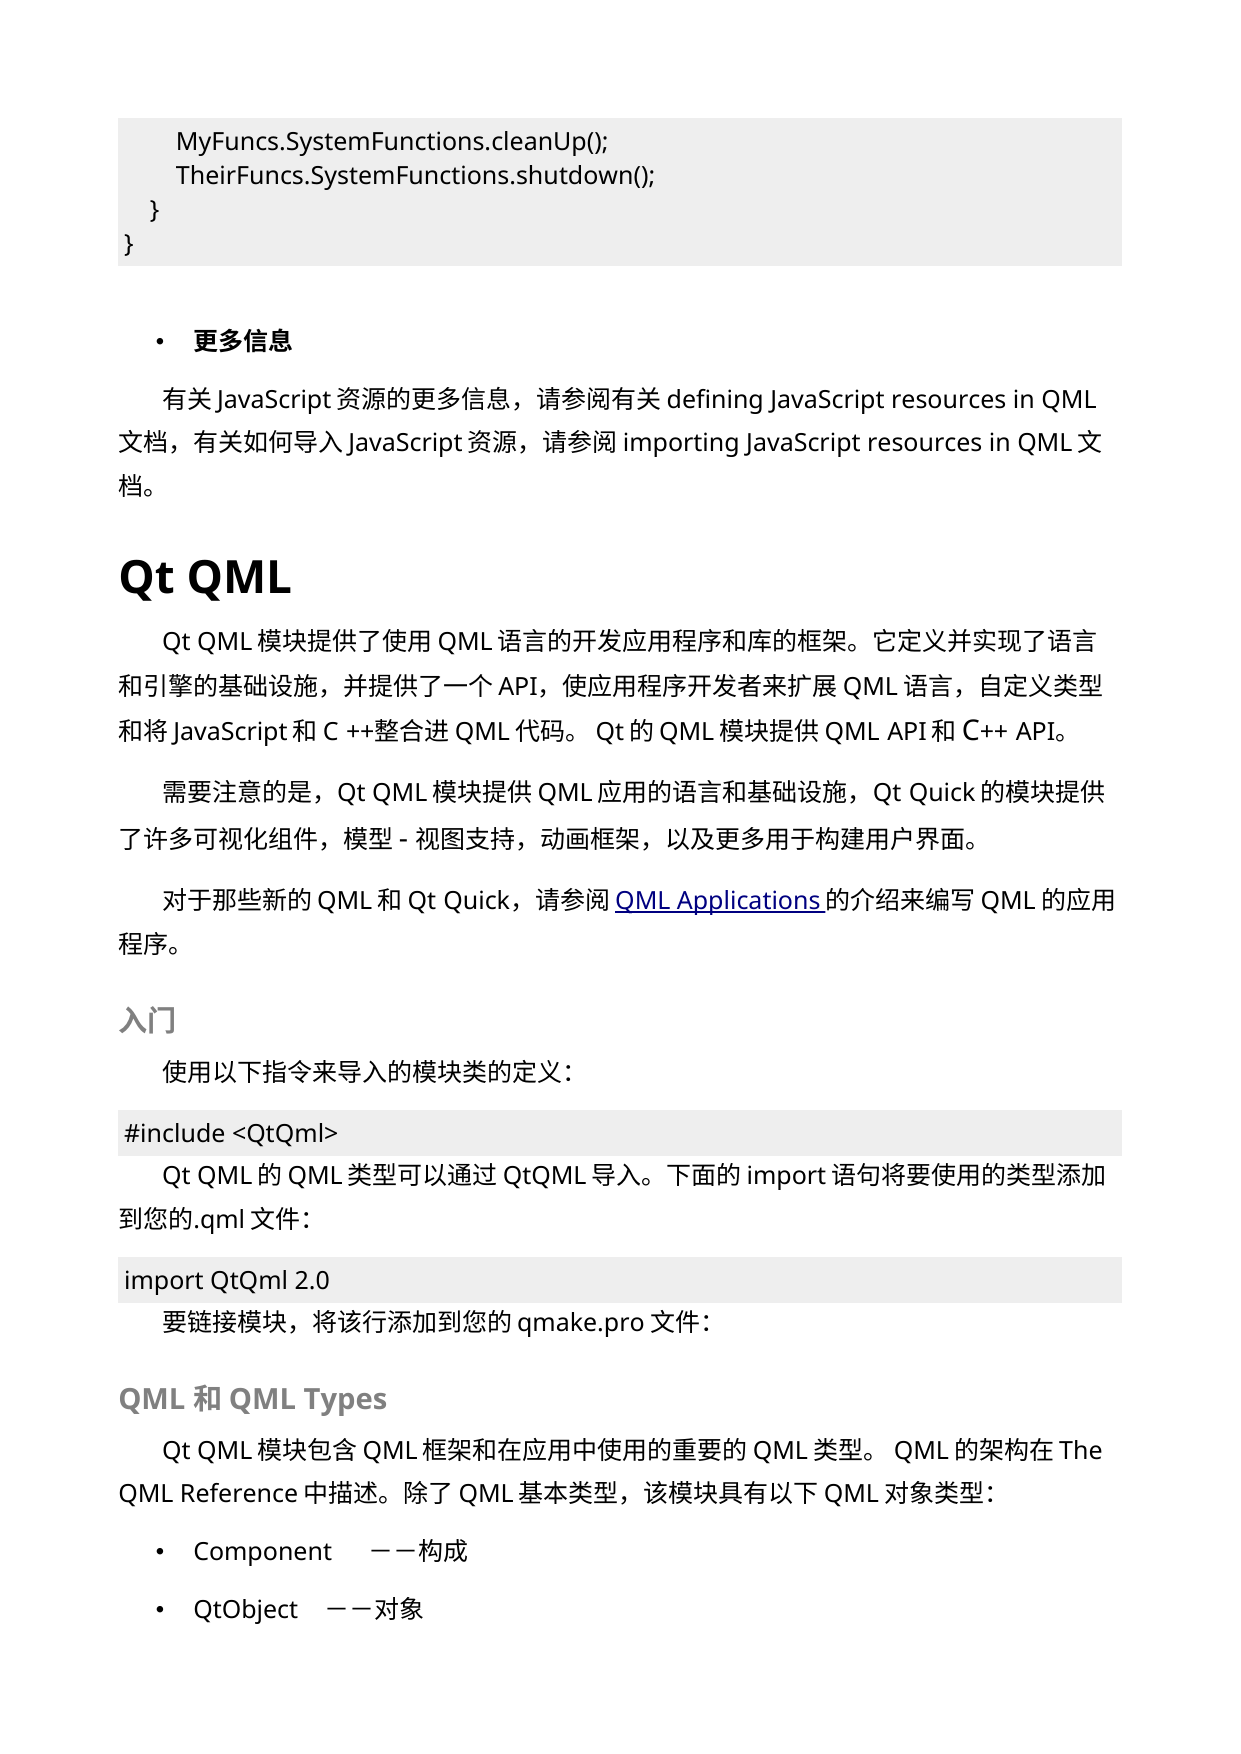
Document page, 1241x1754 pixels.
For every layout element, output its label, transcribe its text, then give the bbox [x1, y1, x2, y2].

text 有关JavaScript资源的更多信息，请参阅有关defining JavaScript resources in QML文档，有关如何导入JavaScript资源，请参阅importing JavaScript resources in QML文档。 [118, 379, 1122, 502]
list 更多信息 [156, 321, 1122, 357]
text Qt QML模块包含QML框架和在应用中使用的重要的QML类型。 QML的架构在The QML Reference中描述。除了QML基本类型，该模块具有以下QML对象类型： [118, 1430, 1122, 1510]
list Component －－构成 [156, 1532, 1122, 1568]
subtitle 入门 [118, 997, 1122, 1040]
text 要链接模块，将该行添加到您的qmake.pro文件： [118, 1303, 1122, 1339]
text 对于那些新的QML和Qt Quick，请参阅QML Applications的介绍来编写QML的应用程序。 [118, 879, 1122, 961]
text 使用以下指令来导入的模块类的定义： [118, 1052, 1122, 1088]
text 需要注意的是，Qt QML模块提供QML应用的语言和基础设施，Qt Quick的模块提供了许多可视化组件，模型 - 视图支持，动画框架，以及更多用于构建用户界面。 [118, 771, 1122, 856]
text Qt QML的QML类型可以通过QtQML导入。下面的import语句将要使用的类型添加到您的.qml文件： [118, 1156, 1122, 1235]
subtitle Qt QML [118, 545, 1122, 607]
table_header #include <QtQml> [118, 1110, 1122, 1156]
table_header import QtQml 2.0 [118, 1257, 1122, 1303]
list QtObject －－对象 [156, 1590, 1122, 1626]
text Qt QML模块提供了使用QML语言的开发应用程序和库的框架。它定义并实现了语言和引擎的基础设施，并提供了一个API，使应用程序开发者来扩展QML语言，自定义类型和将JavaScript和C ++整合进QML代码。 Qt的QML模块提供QML API和C++ API。 [118, 620, 1122, 749]
table_header MyFuncs.SystemFunctions.cleanUp(); TheirFuncs.SystemFunctions.shutdown(); } } [118, 118, 1122, 266]
subtitle QML 和 QML Types [118, 1375, 1122, 1418]
